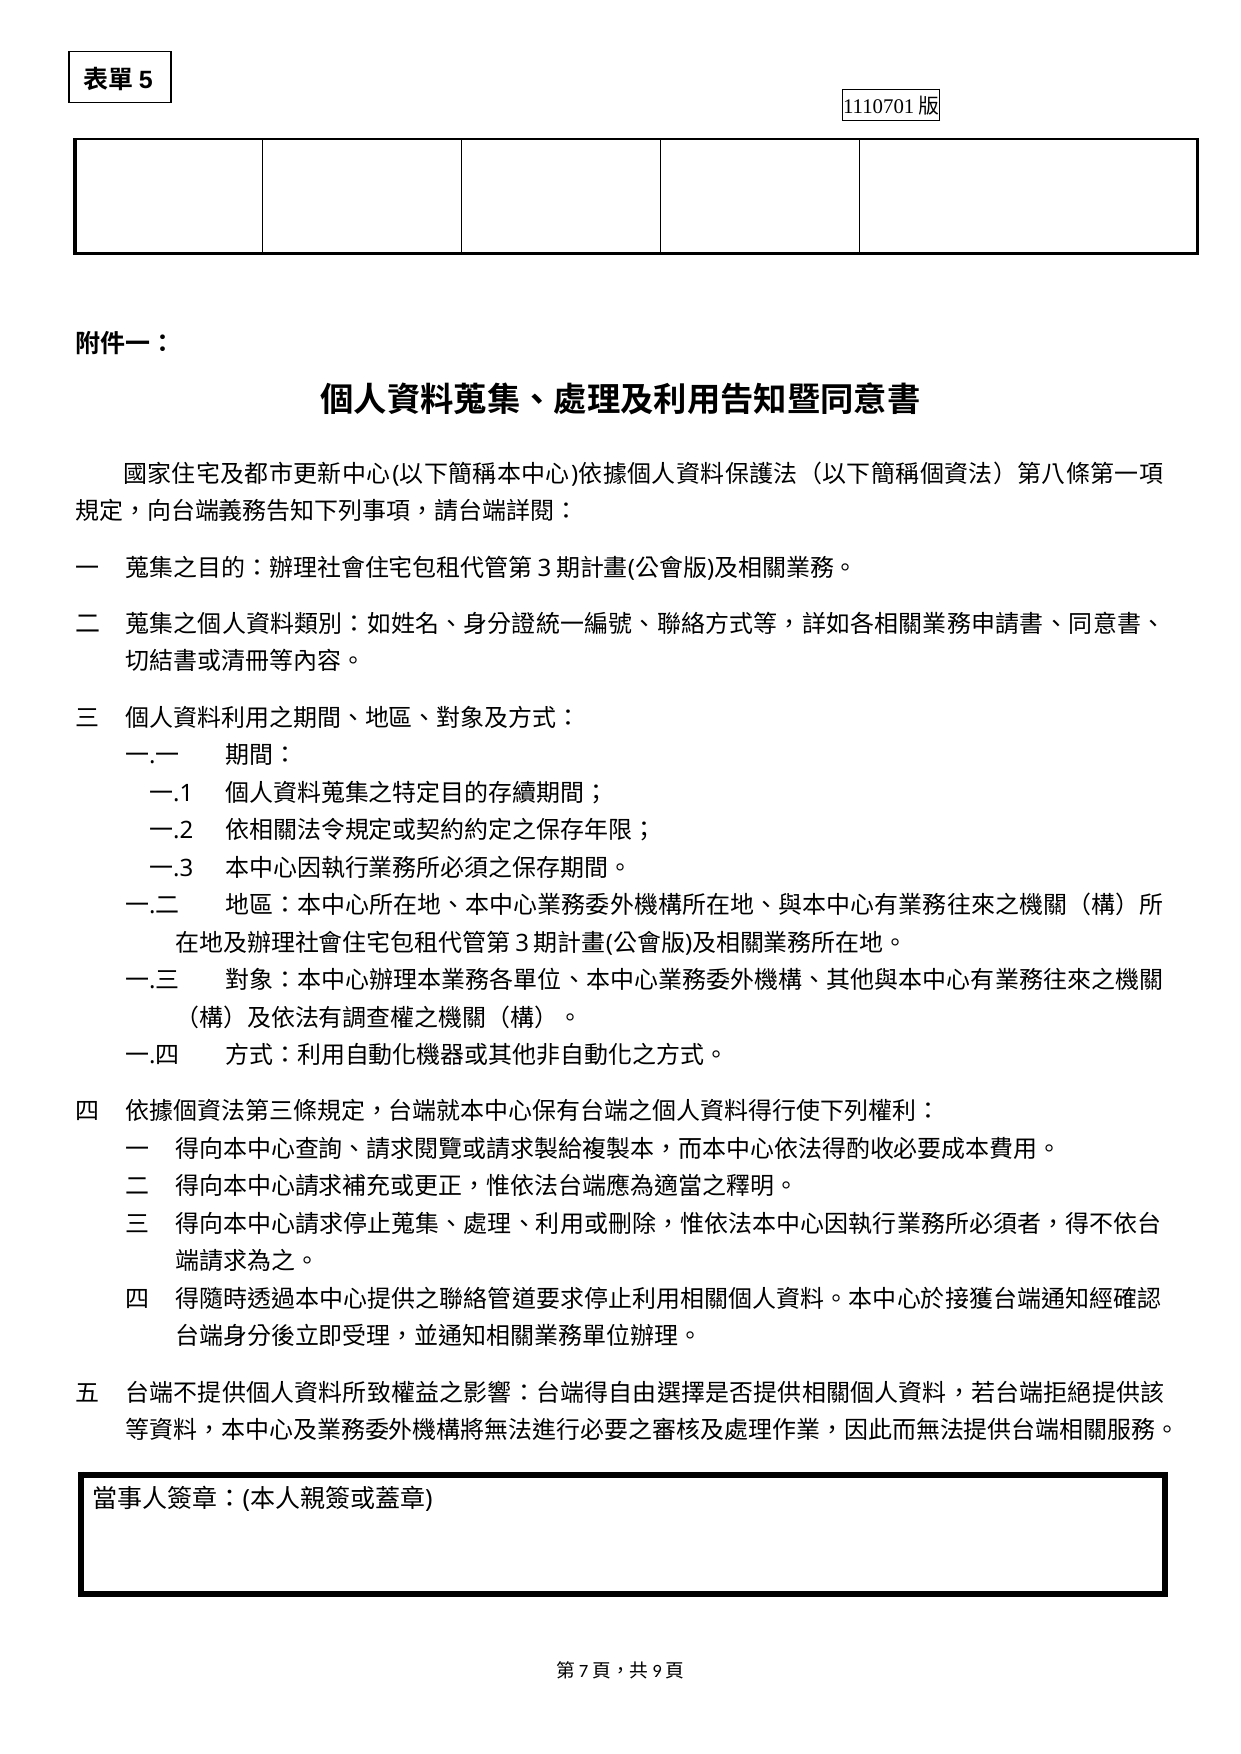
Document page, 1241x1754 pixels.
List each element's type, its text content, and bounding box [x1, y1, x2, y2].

list 得隨時透過本中心提供之聯絡管道要求停止利用相關個人資料。本中心於接獲台端通知經確認台端身分後立即受理，並通知相關業務單位辦理。 [125, 1278, 1165, 1353]
text 附件一： [75, 323, 1165, 359]
list 地區：本中心所在地、本中心業務委外機構所在地、與本中心有業務往來之機關（構）所在地及辦理社會住宅包租代管第3期計畫(公會版)及相關業務所在地。 [125, 884, 1165, 959]
list 台端不提供個人資料所致權益之影響：台端得自由選擇是否提供相關個人資料，若台端拒絕提供該等資料，本中心及業務委外機構將無法進行必要之審核及處理作業，因此而無法提供台端相關服務。 [75, 1372, 1165, 1447]
table_cell [661, 140, 859, 252]
list 依據個資法第三條規定，台端就本中心保有台端之個人資料得行使下列權利： [75, 1091, 1165, 1128]
table_cell [263, 140, 461, 252]
text 國家住宅及都市更新中心(以下簡稱本中心)依據個人資料保護法（以下簡稱個資法）第八條第一項規定，向台端義務告知下列事項，請台端詳閱： [75, 453, 1165, 528]
list 得向本中心請求補充或更正，惟依法台端應為適當之釋明。 [125, 1166, 1165, 1203]
list 依相關法令規定或契約約定之保存年限； [149, 809, 1165, 847]
list 對象：本中心辦理本業務各單位、本中心業務委外機構、其他與本中心有業務往來之機關（構）及依法有調查權之機關（構）。 [125, 959, 1165, 1034]
list 得向本中心查詢、請求閱覽或請求製給複製本，而本中心依法得酌收必要成本費用。 [125, 1128, 1165, 1166]
table_cell [77, 140, 262, 252]
table_header 當事人簽章：(本人親簽或蓋章) [84, 1478, 1162, 1591]
table_cell [860, 140, 1196, 252]
text 個人資料蒐集、處理及利用告知暨同意書 [75, 359, 1165, 434]
list 方式：利用自動化機器或其他非自動化之方式。 [125, 1034, 1165, 1072]
list 本中心因執行業務所必須之保存期間。 [149, 847, 1165, 884]
list 蒐集之個人資料類別：如姓名、身分證統一編號、聯絡方式等，詳如各相關業務申請書、同意書、切結書或清冊等內容。 [75, 603, 1165, 678]
list 個人資料蒐集之特定目的存續期間； [149, 772, 1165, 809]
list 期間： [125, 734, 1165, 772]
table_cell [462, 140, 660, 252]
list 個人資料利用之期間、地區、對象及方式： [75, 697, 1165, 734]
list 得向本中心請求停止蒐集、處理、利用或刪除，惟依法本中心因執行業務所必須者，得不依台端請求為之。 [125, 1203, 1165, 1278]
list 蒐集之目的：辦理社會住宅包租代管第3期計畫(公會版)及相關業務。 [75, 547, 1165, 584]
